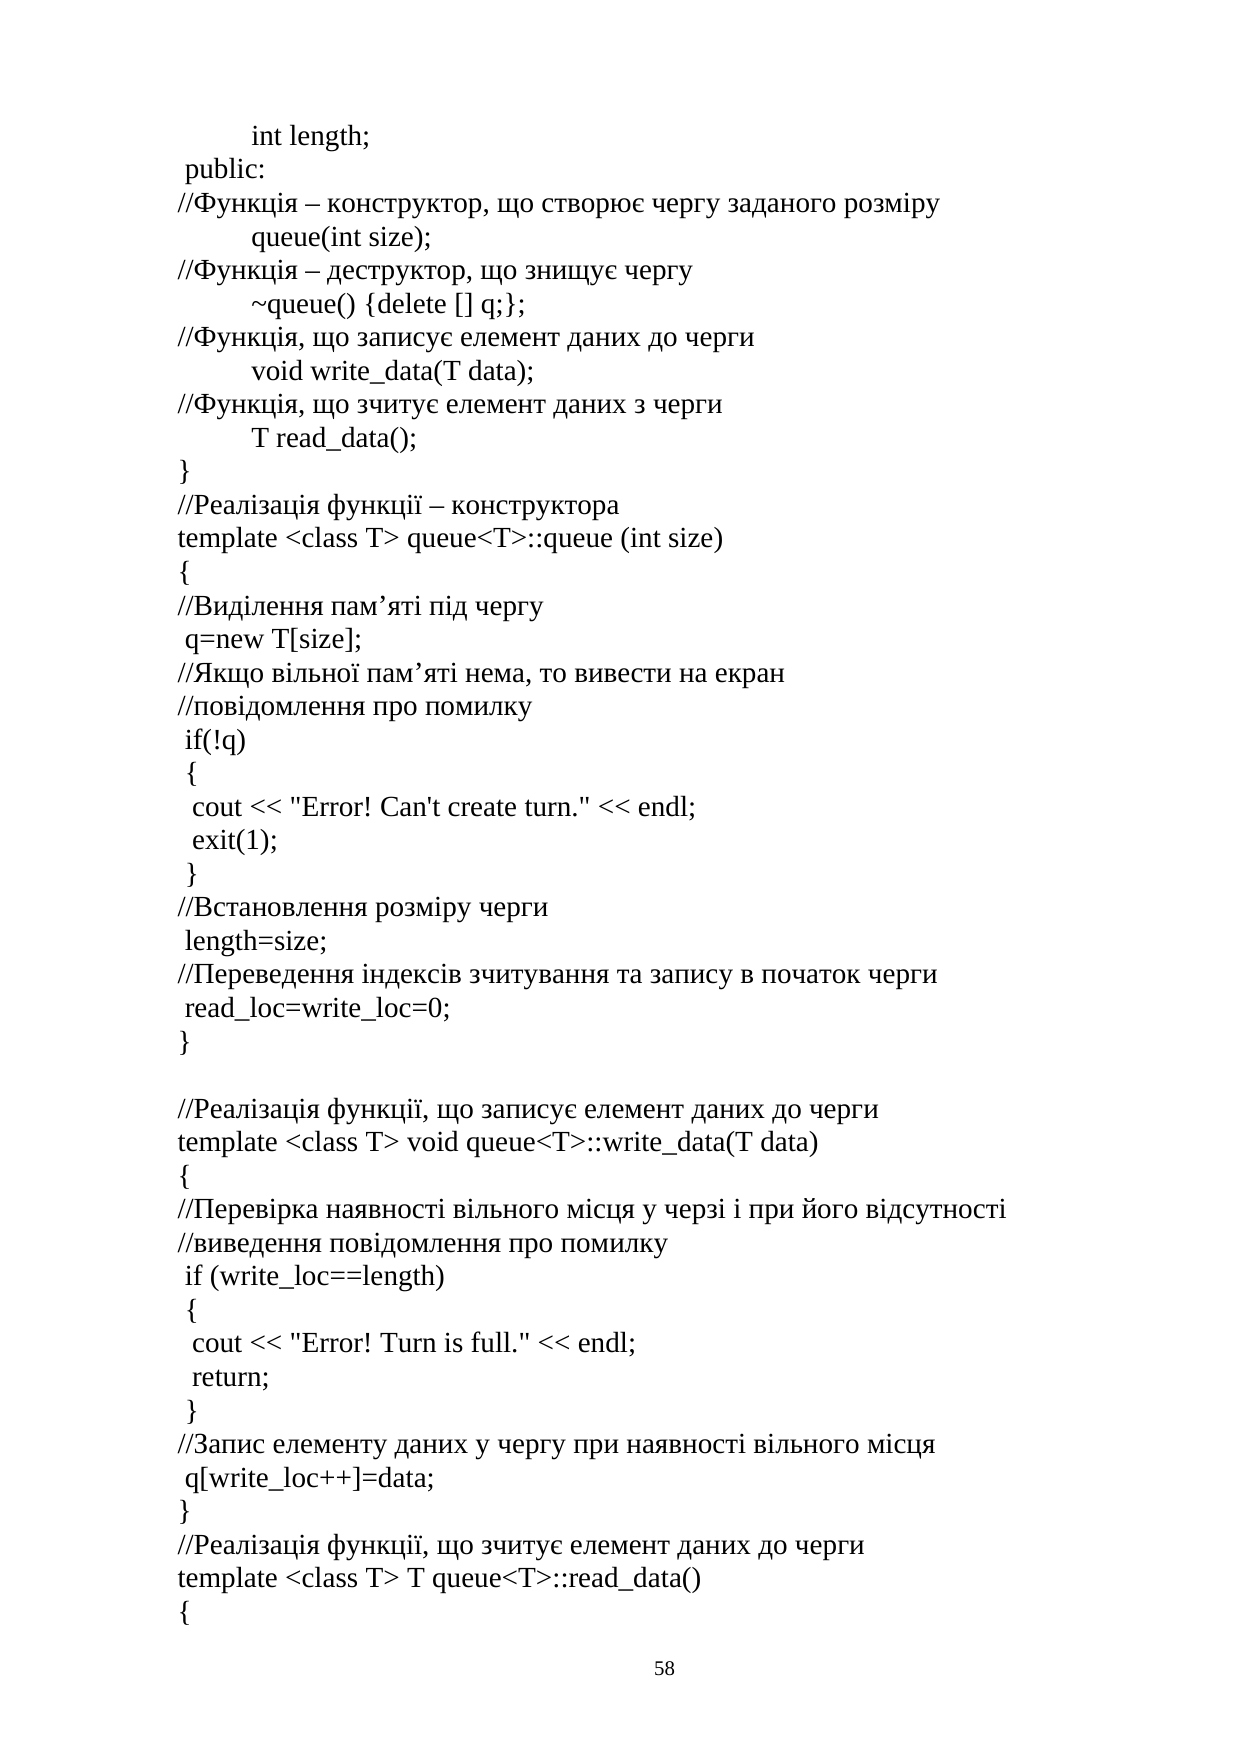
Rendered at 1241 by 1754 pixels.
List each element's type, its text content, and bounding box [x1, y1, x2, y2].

text } [177, 453, 1152, 487]
text if(!q) [177, 722, 1152, 755]
text { [177, 755, 1152, 789]
text return; [177, 1359, 1152, 1393]
text int length; [177, 118, 1152, 152]
text //Функція – конструктор, що створює чергу заданого розміру [177, 185, 1152, 219]
text //Перевірка наявності вільного місця у черзі і при його відсутності [177, 1191, 1152, 1225]
text //Функція – деструктор, що знищує чергу [177, 252, 1152, 286]
text { [177, 1594, 1152, 1627]
text { [177, 1158, 1152, 1191]
text cout << "Error! Turn is full." << endl; [177, 1326, 1152, 1359]
text //Реалізація функції, що зчитує елемент даних до черги [177, 1527, 1152, 1560]
text //Переведення індексів зчитування та запису в початок черги [177, 957, 1152, 990]
text //Реалізація функції, що записує елемент даних до черги [177, 1091, 1152, 1124]
text template <class T> void queue<T>::write_data(T data) [177, 1124, 1152, 1158]
text //повідомлення про помилку [177, 688, 1152, 722]
text } [177, 1493, 1152, 1527]
text } [177, 1024, 1152, 1057]
text if (write_loc==length) [177, 1258, 1152, 1292]
text { [177, 1292, 1152, 1326]
text //Встановлення розміру черги [177, 889, 1152, 923]
text //Запис елементу даних у чергу при наявності вільного місця [177, 1426, 1152, 1460]
text ~queue() {delete [] q;}; [177, 286, 1152, 319]
text //Функція, що записує елемент даних до черги [177, 319, 1152, 353]
text //Функція, що зчитує елемент даних з черги [177, 386, 1152, 420]
text //виведення повідомлення про помилку [177, 1225, 1152, 1258]
text q[write_loc++]=data; [177, 1460, 1152, 1493]
text //Реалізація функції – конструктора [177, 487, 1152, 521]
text template <class T> T queue<T>::read_data() [177, 1560, 1152, 1594]
text cout << "Error! Can't create turn." << endl; [177, 789, 1152, 822]
text public: [177, 152, 1152, 185]
text } [177, 1393, 1152, 1426]
text read_loc=write_loc=0; [177, 990, 1152, 1024]
text T read_data(); [177, 420, 1152, 453]
text template <class T> queue<T>::queue (int size) [177, 521, 1152, 554]
text //Виділення пам’яті під чергу [177, 588, 1152, 621]
text //Якщо вільної пам’яті нема, то вивести на екран [177, 655, 1152, 688]
text exit(1); [177, 822, 1152, 856]
text length=size; [177, 923, 1152, 957]
text } [177, 856, 1152, 889]
text void write_data(T data); [177, 353, 1152, 386]
text q=new T[size]; [177, 621, 1152, 655]
text queue(int size); [177, 219, 1152, 252]
text { [177, 554, 1152, 588]
